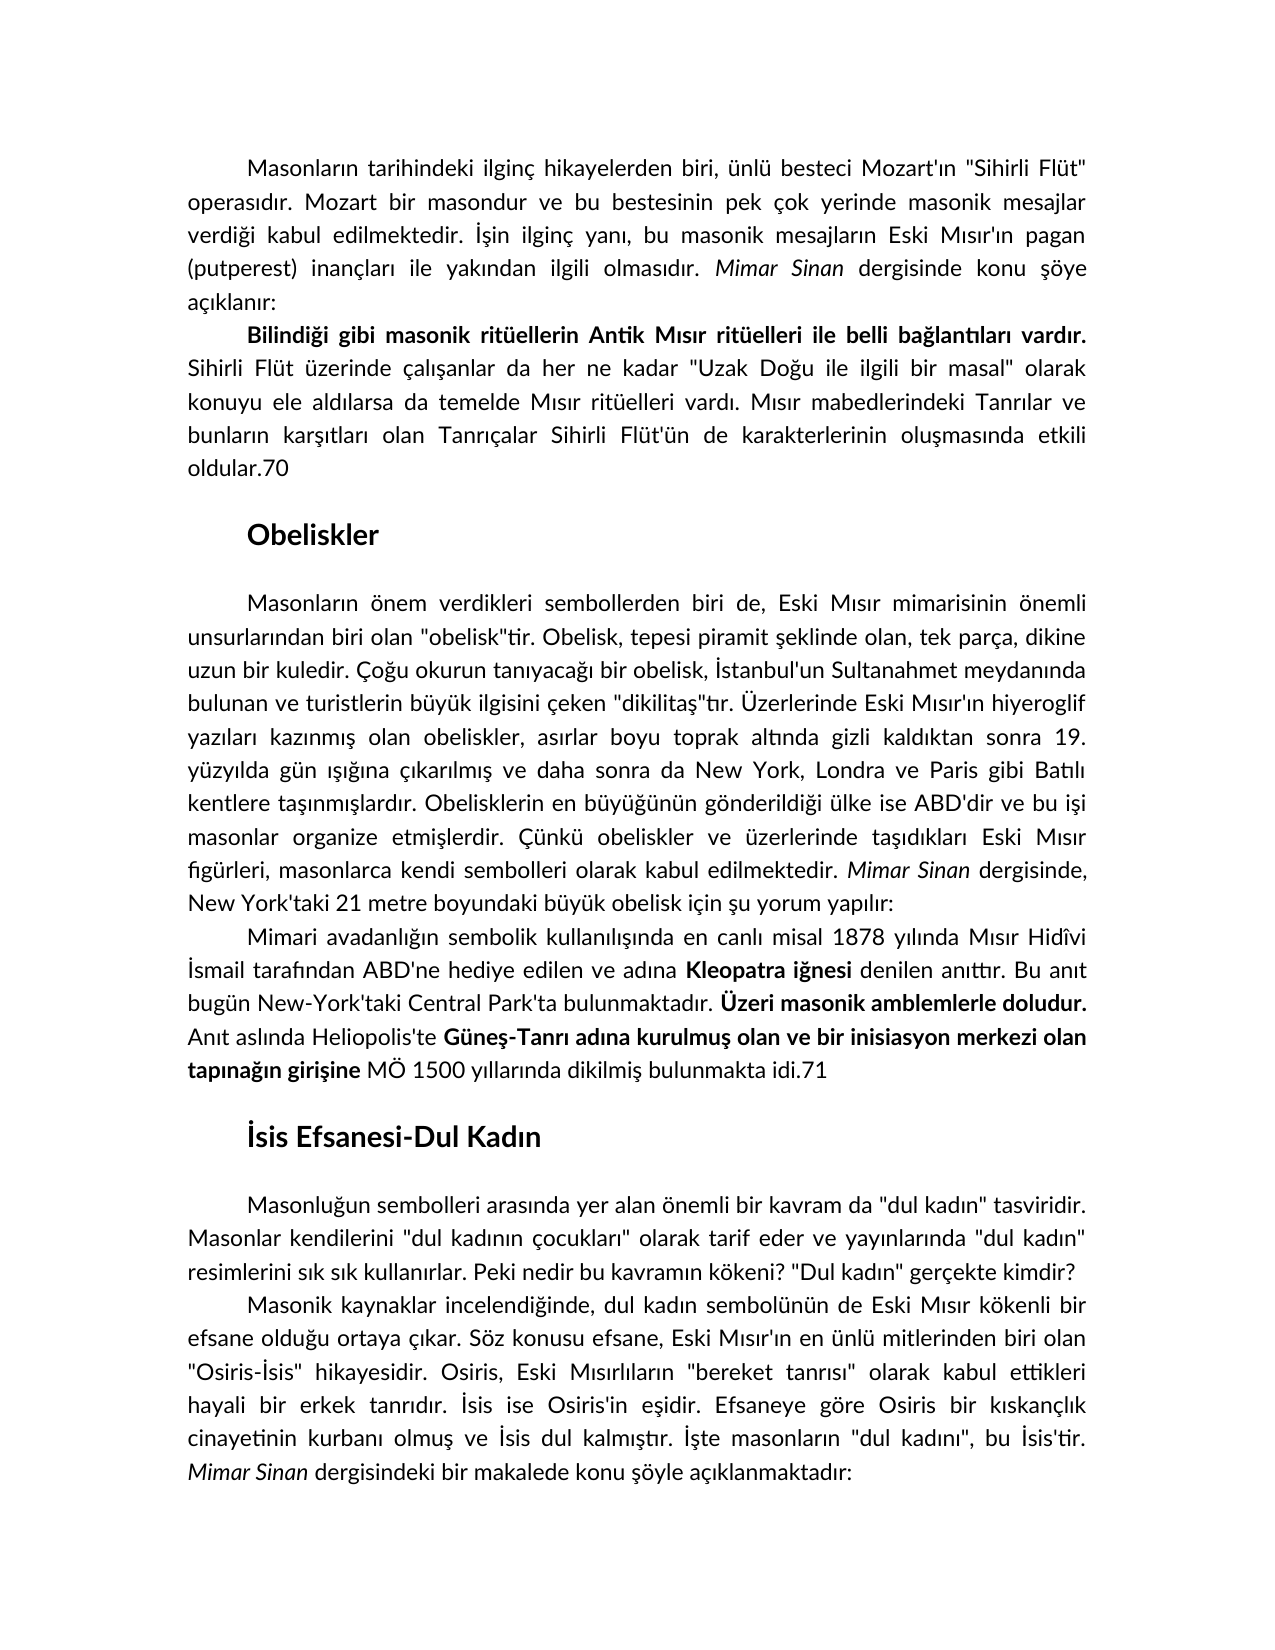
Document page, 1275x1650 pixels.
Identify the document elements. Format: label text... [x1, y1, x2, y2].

text Masonların önem verdikleri sembollerden biri de, Eski Mısır mimarisinin önemli unsurlarından biri olan "obelisk"tir. Obelisk, tepesi piramit şeklinde olan, tek parça, dikine uzun bir kuledir. Çoğu okurun tanıyacağı bir obelisk, İstanbul'un Sultanahmet meydanında bulunan ve turistlerin büyük ilgisini çeken "dikilitaş"tır. Üzerlerinde Eski Mısır'ın hiyeroglif yazıları kazınmış olan obeliskler, asırlar boyu toprak altında gizli kaldıktan sonra 19. yüzyılda gün ışığına çıkarılmış ve daha sonra da New York, Londra ve Paris gibi Batılı kentlere taşınmışlardır. Obelisklerin en büyüğünün gönderildiği ülke ise ABD'dir ve bu işi masonlar organize etmişlerdir. Çünkü obeliskler ve üzerlerinde taşıdıkları Eski Mısır figürleri, masonlarca kendi sembolleri olarak kabul edilmektedir. Mimar Sinan dergisinde, New York'taki 21 metre boyundaki büyük obelisk için şu yorum yapılır: [187, 585, 1087, 918]
text Masonluğun sembolleri arasında yer alan önemli bir kavram da "dul kadın" tasviridir. Masonlar kendilerini "dul kadının çocukları" olarak tarif eder ve yayınlarında "dul kadın" resimlerini sık sık kullanırlar. Peki nedir bu kavramın kökeni? "Dul kadın" gerçekte kimdir? [187, 1187, 1087, 1287]
text Masonların tarihindeki ilginç hikayelerden biri, ünlü besteci Mozart'ın "Sihirli Flüt" operasıdır. Mozart bir masondur ve bu bestesinin pek çok yerinde masonik mesajlar verdiği kabul edilmektedir. İşin ilginç yanı, bu masonik mesajların Eski Mısır'ın pagan (putperest) inançları ile yakından ilgili olmasıdır. Mimar Sinan dergisinde konu şöye açıklanır: [187, 150, 1087, 317]
text Obeliskler [187, 517, 1087, 552]
text Masonik kaynaklar incelendiğinde, dul kadın sembolünün de Eski Mısır kökenli bir efsane olduğu ortaya çıkar. Söz konusu efsane, Eski Mısır'ın en ünlü mitlerinden biri olan "Osiris-İsis" hikayesidir. Osiris, Eski Mısırlıların "bereket tanrısı" olarak kabul ettikleri hayali bir erkek tanrıdır. İsis ise Osiris'in eşidir. Efsaneye göre Osiris bir kıskançlık cinayetinin kurbanı olmuş ve İsis dul kalmıştır. İşte masonların "dul kadını", bu İsis'tir. Mimar Sinan dergisindeki bir makalede konu şöyle açıklanmaktadır: [187, 1287, 1087, 1487]
text İsis Efsanesi-Dul Kadın [187, 1118, 1087, 1153]
text Bilindiği gibi masonik ritüellerin Antik Mısır ritüelleri ile belli bağlantıları vardır. Sihirli Flüt üzerinde çalışanlar da her ne kadar "Uzak Doğu ile ilgili bir masal" olarak konuyu ele aldılarsa da temelde Mısır ritüelleri vardı. Mısır mabedlerindeki Tanrılar ve bunların karşıtları olan Tanrıçalar Sihirli Flüt'ün de karakterlerinin oluşmasında etkili oldular.70 [187, 317, 1087, 483]
text Mimari avadanlığın sembolik kullanılışında en canlı misal 1878 yılında Mısır Hidîvi İsmail tarafından ABD'ne hediye edilen ve adına Kleopatra iğnesi denilen anıttır. Bu anıt bugün New-York'taki Central Park'ta bulunmaktadır. Üzeri masonik amblemlerle doludur. Anıt aslında Heliopolis'te Güneş-Tanrı adına kurulmuş olan ve bir inisiasyon merkezi olan tapınağın girişine MÖ 1500 yıllarında dikilmiş bulunmakta idi.71 [187, 918, 1087, 1085]
